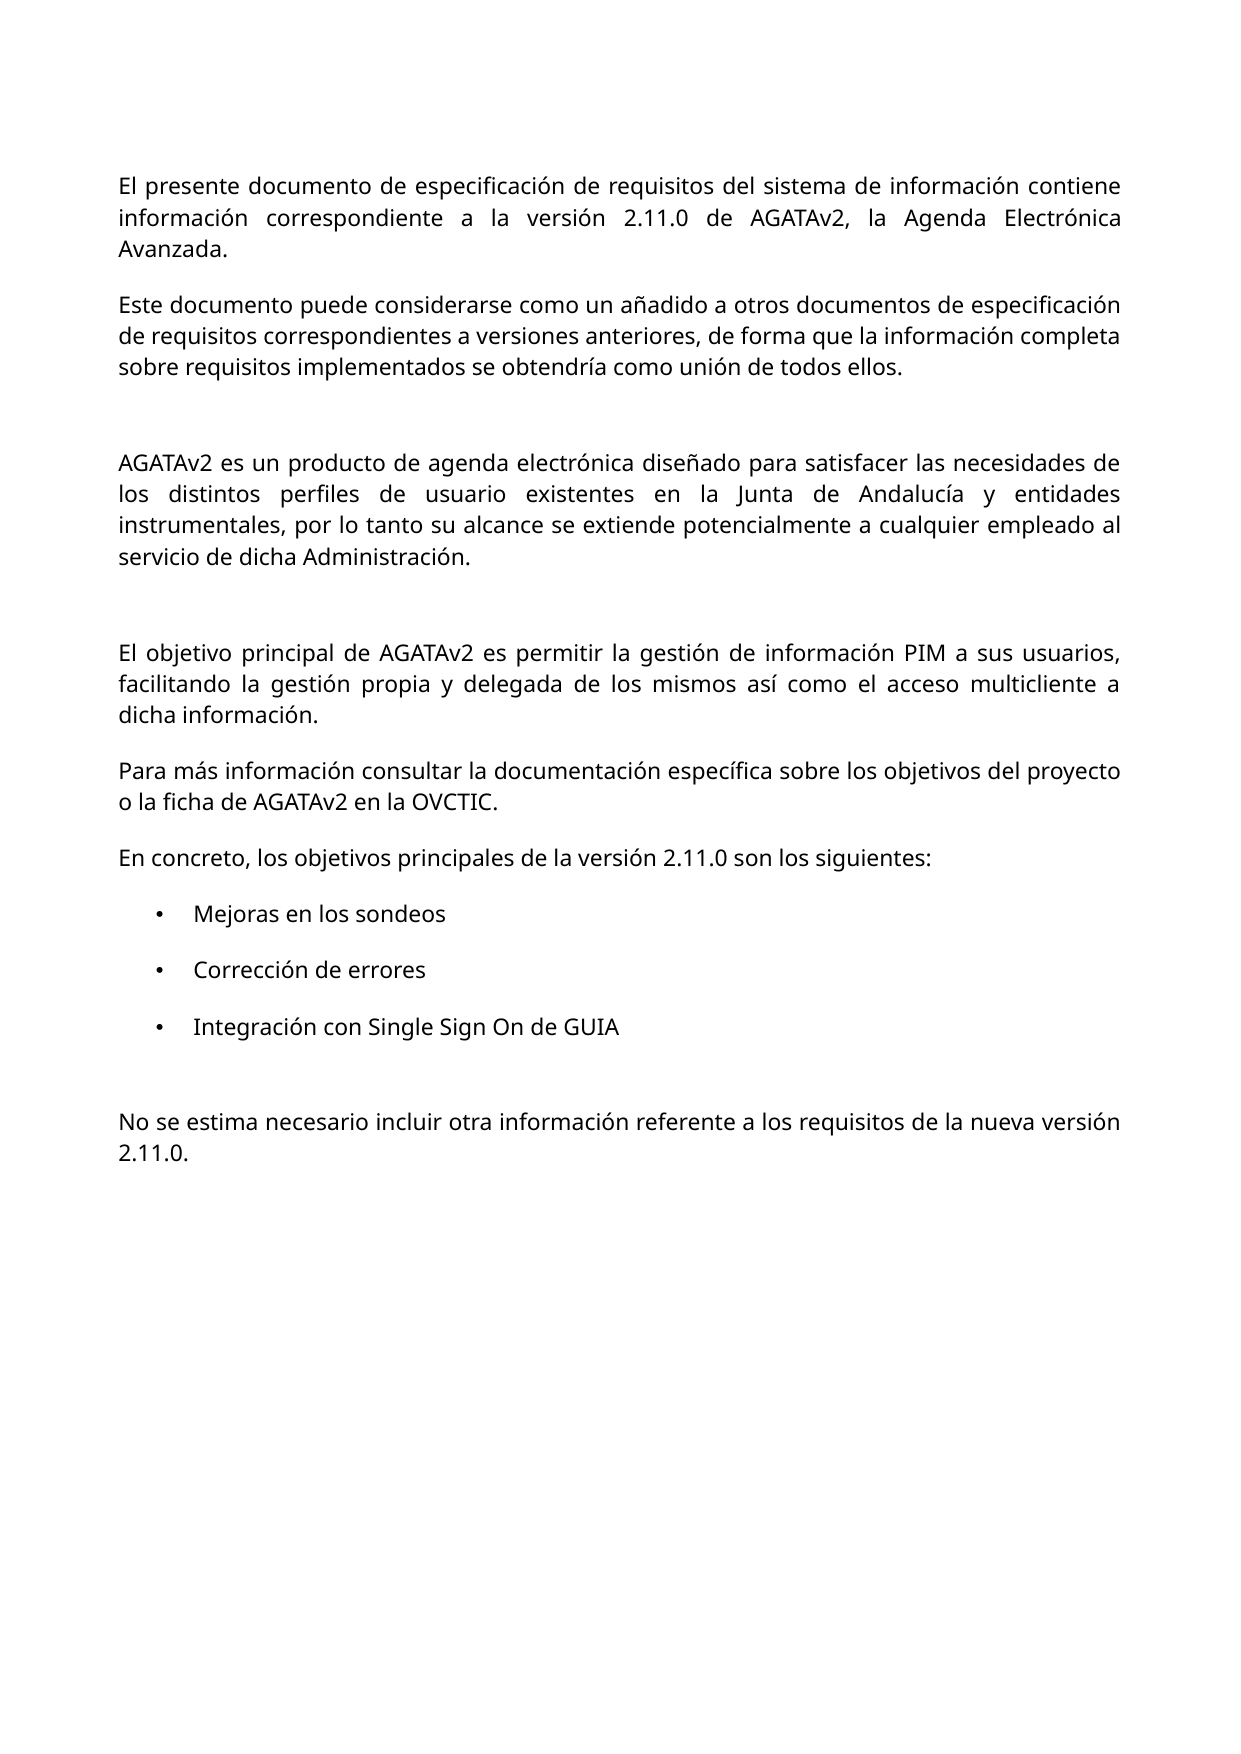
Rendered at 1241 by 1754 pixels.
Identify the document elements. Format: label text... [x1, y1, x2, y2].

text No se estima necesario incluir otra información referente a los requisitos de la nueva versión 2.11.0. [118, 1106, 1122, 1169]
text AGATAv2 es un producto de agenda electrónica diseñado para satisfacer las necesidades de los distintos perfiles de usuario existentes en la Junta de Andalucía y entidades instrumentales, por lo tanto su alcance se extiende potencialmente a cualquier empleado al servicio de dicha Administración. [118, 447, 1122, 572]
subtitle Otra información [118, 1054, 1122, 1094]
text El presente documento de especificación de requisitos del sistema de información contiene información correspondiente a la versión 2.11.0 de AGATAv2, la Agenda Electrónica Avanzada. [118, 170, 1122, 264]
list Corrección de errores [156, 954, 1122, 986]
subtitle Alcance [118, 395, 1122, 434]
text Para más información consultar la documentación específica sobre los objetivos del proyecto o la ficha de AGATAv2 en la OVCTIC. [118, 755, 1122, 817]
text En concreto, los objetivos principales de la versión 2.11.0 son los siguientes: [118, 842, 1122, 873]
list Mejoras en los sondeos [156, 898, 1122, 929]
subtitle Objetivos [118, 584, 1122, 624]
text Este documento puede considerarse como un añadido a otros documentos de especificación de requisitos correspondientes a versiones anteriores, de forma que la información completa sobre requisitos implementados se obtendría como unión de todos ellos. [118, 289, 1122, 382]
list Integración con Single Sign On de GUIA [156, 1010, 1122, 1042]
subtitle INTRODUCCIÓN [118, 118, 1122, 158]
text El objetivo principal de AGATAv2 es permitir la gestión de información PIM a sus usuarios, facilitando la gestión propia y delegada de los mismos así como el acceso multicliente a dicha información. [118, 636, 1122, 730]
